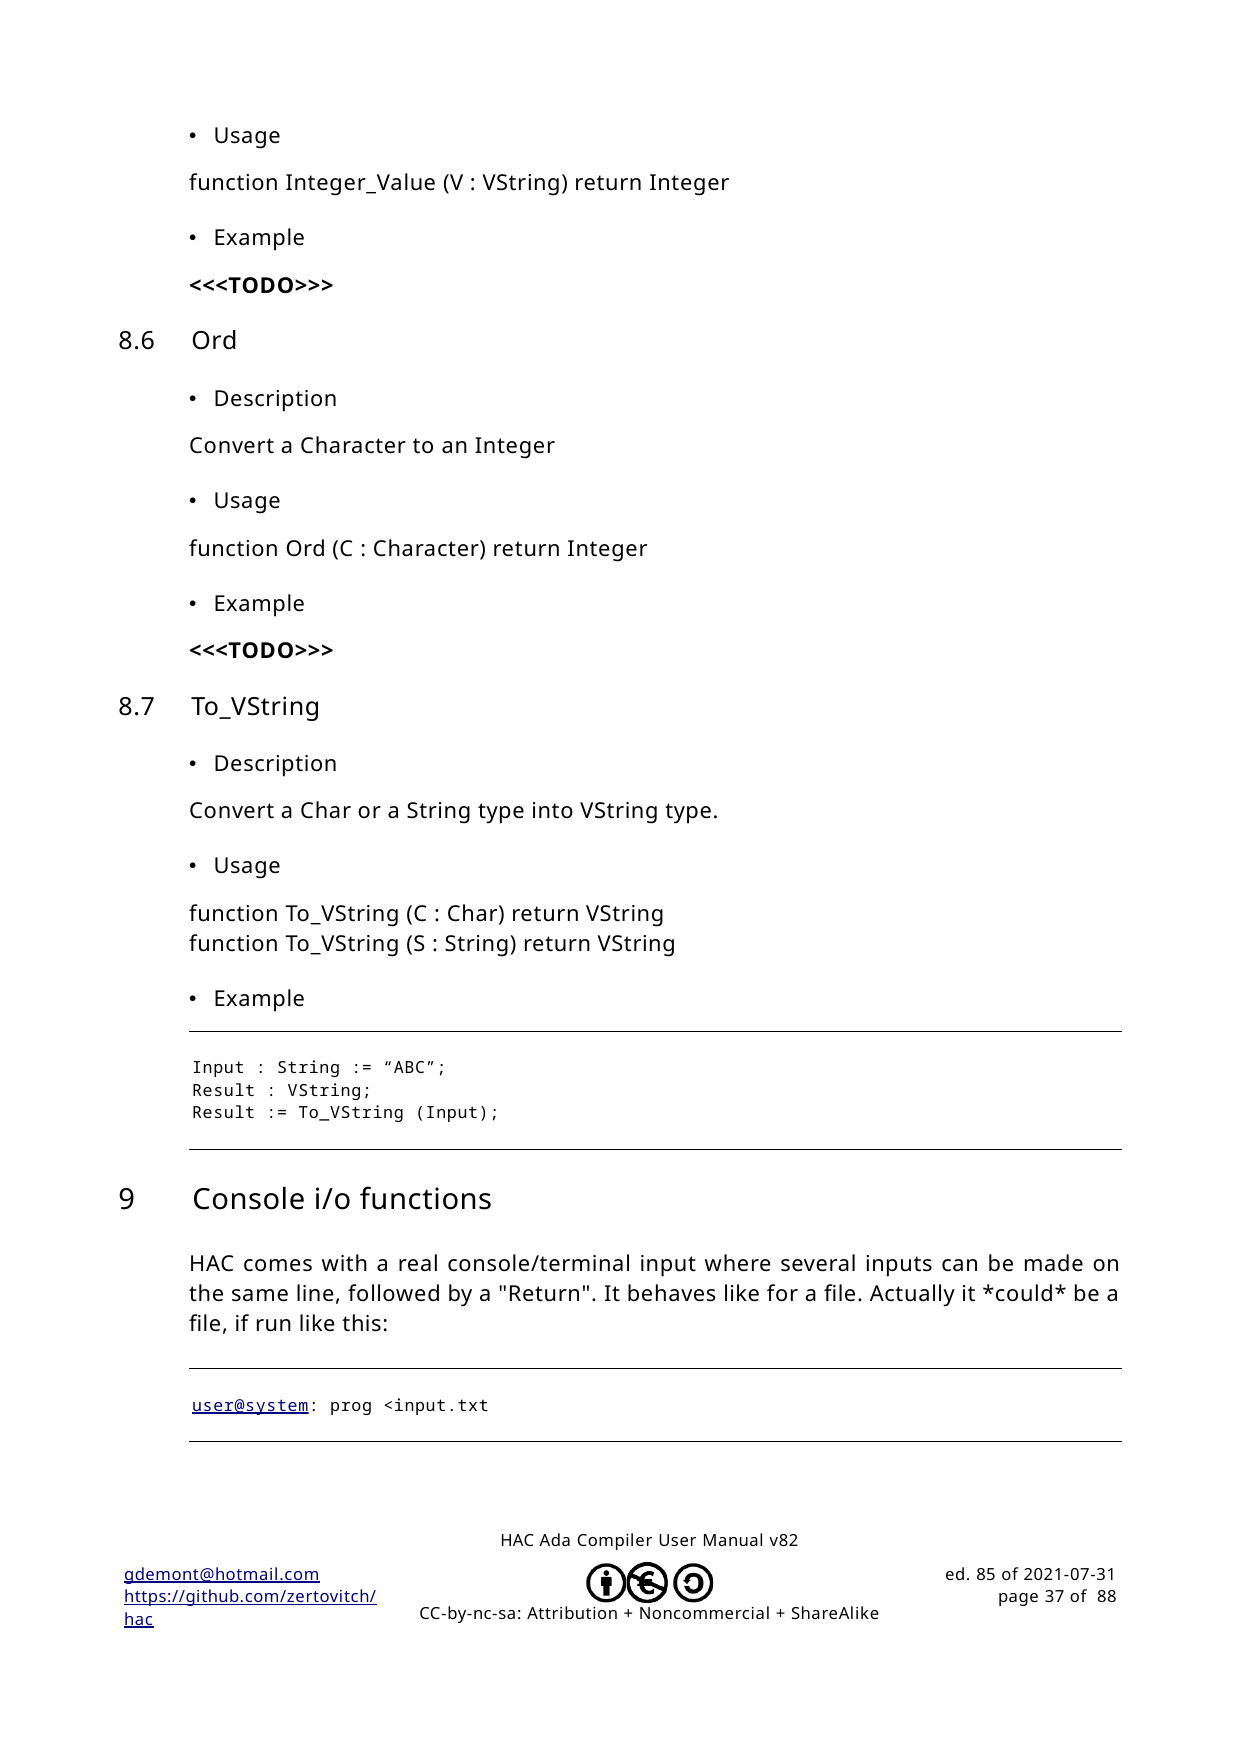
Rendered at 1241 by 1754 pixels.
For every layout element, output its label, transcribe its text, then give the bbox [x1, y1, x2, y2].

list Result := To_VString (Input); [189, 1098, 1122, 1149]
text function Ord (C : Character) return Integer [189, 532, 1122, 562]
subtitle To_VString [118, 689, 1122, 723]
list Input : String := “ABC”; [189, 1032, 1122, 1076]
text HAC comes with a real console/terminal input where several inputs can be made on the same line, followed by a "Return". It behaves like for a file. Actually it *could* be a file, if run like this: [189, 1248, 1122, 1338]
subtitle Usage [189, 118, 1122, 149]
subtitle Example [189, 586, 1122, 617]
subtitle Usage [189, 483, 1122, 515]
subtitle Example [189, 221, 1122, 252]
subtitle Example [189, 982, 1122, 1013]
picture [585, 1562, 668, 1603]
subtitle Ord [118, 323, 1122, 357]
text function Integer_Value (V : VString) return Integer [189, 167, 1122, 197]
list Result : VString; [189, 1076, 1122, 1098]
picture [672, 1562, 714, 1603]
subtitle Description [189, 746, 1122, 778]
text <<<TODO>>> [189, 635, 1122, 665]
subtitle Usage [189, 849, 1122, 880]
list user@system: prog <input.txt [189, 1369, 1122, 1441]
text Convert a Character to an Integer [189, 430, 1122, 460]
text function To_VString (C : Char) return VString function To_VString (S : String) return VString [189, 898, 1122, 958]
text Convert a Char or a String type into VString type. [189, 795, 1122, 825]
subtitle Description [189, 381, 1122, 412]
subtitle Console i/o functions [118, 1178, 1122, 1218]
text <<<TODO>>> [189, 270, 1122, 300]
